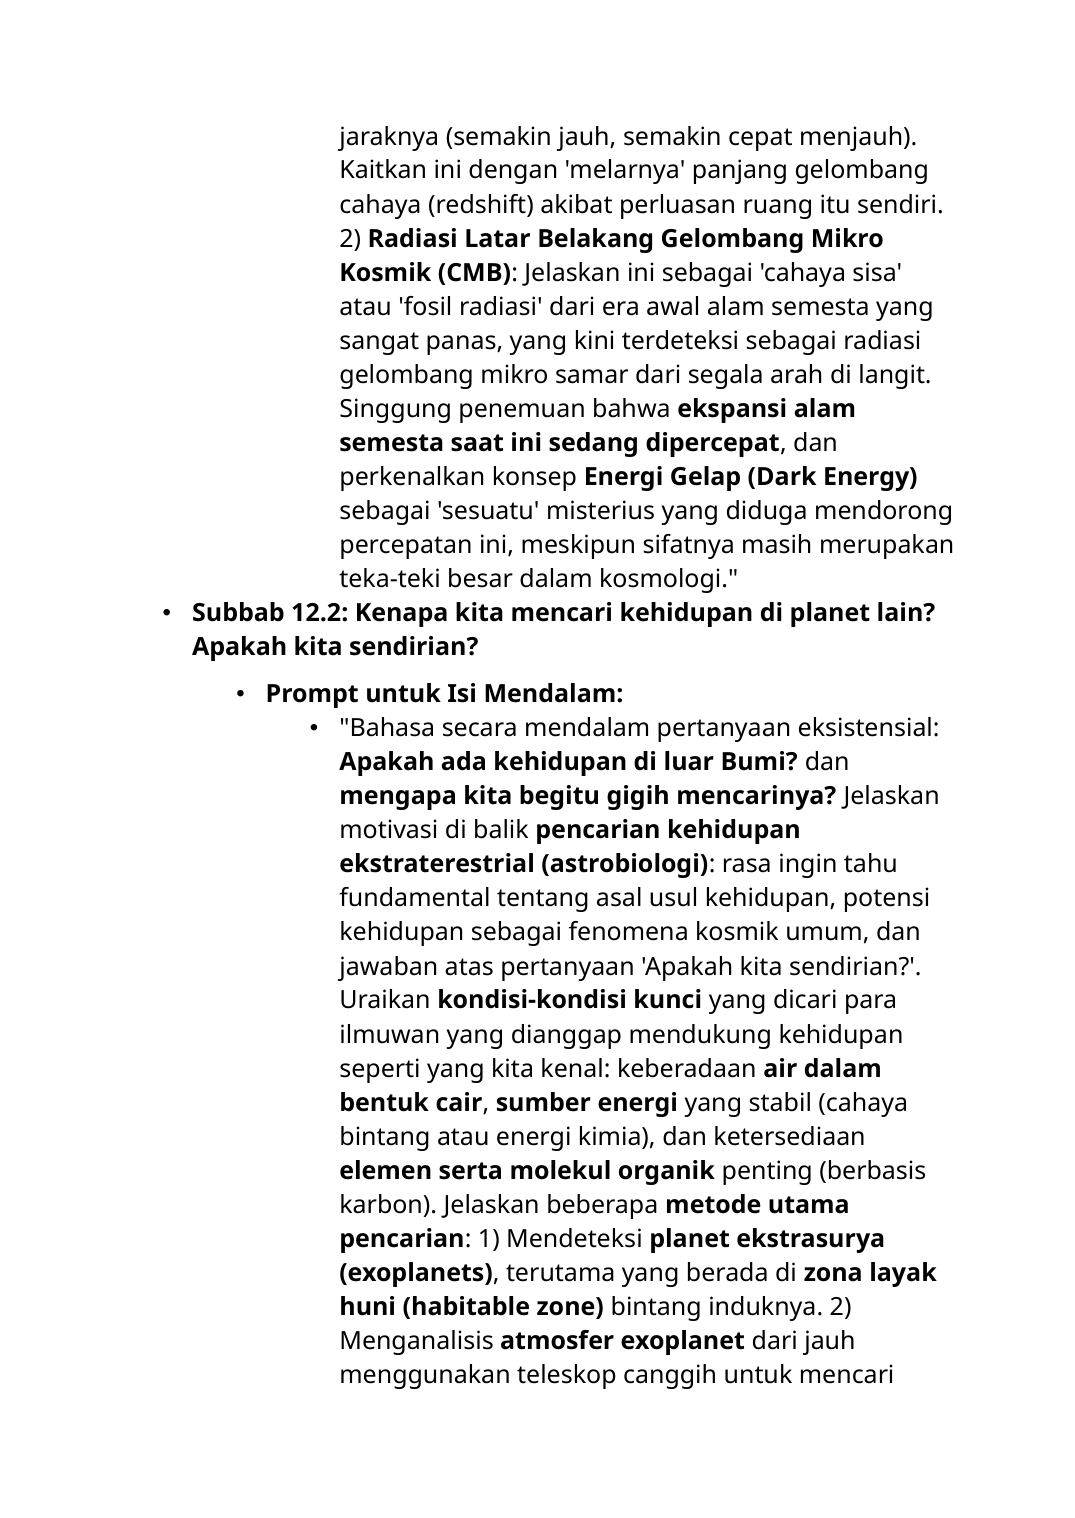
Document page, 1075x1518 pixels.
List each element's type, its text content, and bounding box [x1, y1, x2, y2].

list jaraknya (semakin jauh, semakin cepat menjauh). Kaitkan ini dengan 'melarnya' panjang gelombang cahaya (redshift) akibat perluasan ruang itu sendiri. 2) Radiasi Latar Belakang Gelombang Mikro Kosmik (CMB): Jelaskan ini sebagai 'cahaya sisa' atau 'fosil radiasi' dari era awal alam semesta yang sangat panas, yang kini terdeteksi sebagai radiasi gelombang mikro samar dari segala arah di langit. Singgung penemuan bahwa ekspansi alam semesta saat ini sedang dipercepat, dan perkenalkan konsep Energi Gelap (Dark Energy) sebagai 'sesuatu' misterius yang diduga mendorong percepatan ini, meskipun sifatnya masih merupakan teka-teki besar dalam kosmologi." [309, 118, 957, 595]
list "Bahasa secara mendalam pertanyaan eksistensial: Apakah ada kehidupan di luar Bumi? dan mengapa kita begitu gigih mencarinya? Jelaskan motivasi di balik pencarian kehidupan ekstraterestrial (astrobiologi): rasa ingin tahu fundamental tentang asal usul kehidupan, potensi kehidupan sebagai fenomena kosmik umum, dan jawaban atas pertanyaan 'Apakah kita sendirian?'. Uraikan kondisi-kondisi kunci yang dicari para ilmuwan yang dianggap mendukung kehidupan seperti yang kita kenal: keberadaan air dalam bentuk cair, sumber energi yang stabil (cahaya bintang atau energi kimia), dan ketersediaan elemen serta molekul organik penting (berbasis karbon). Jelaskan beberapa metode utama pencarian: 1) Mendeteksi planet ekstrasurya (exoplanets), terutama yang berada di zona layak huni (habitable zone) bintang induknya. 2) Menganalisis atmosfer exoplanet dari jauh menggunakan teleskop canggih untuk mencari [309, 710, 957, 1391]
list Subbab 12.2: Kenapa kita mencari kehidupan di planet lain? Apakah kita sendirian? [162, 595, 957, 663]
list Prompt untuk Isi Mendalam: [236, 676, 957, 710]
